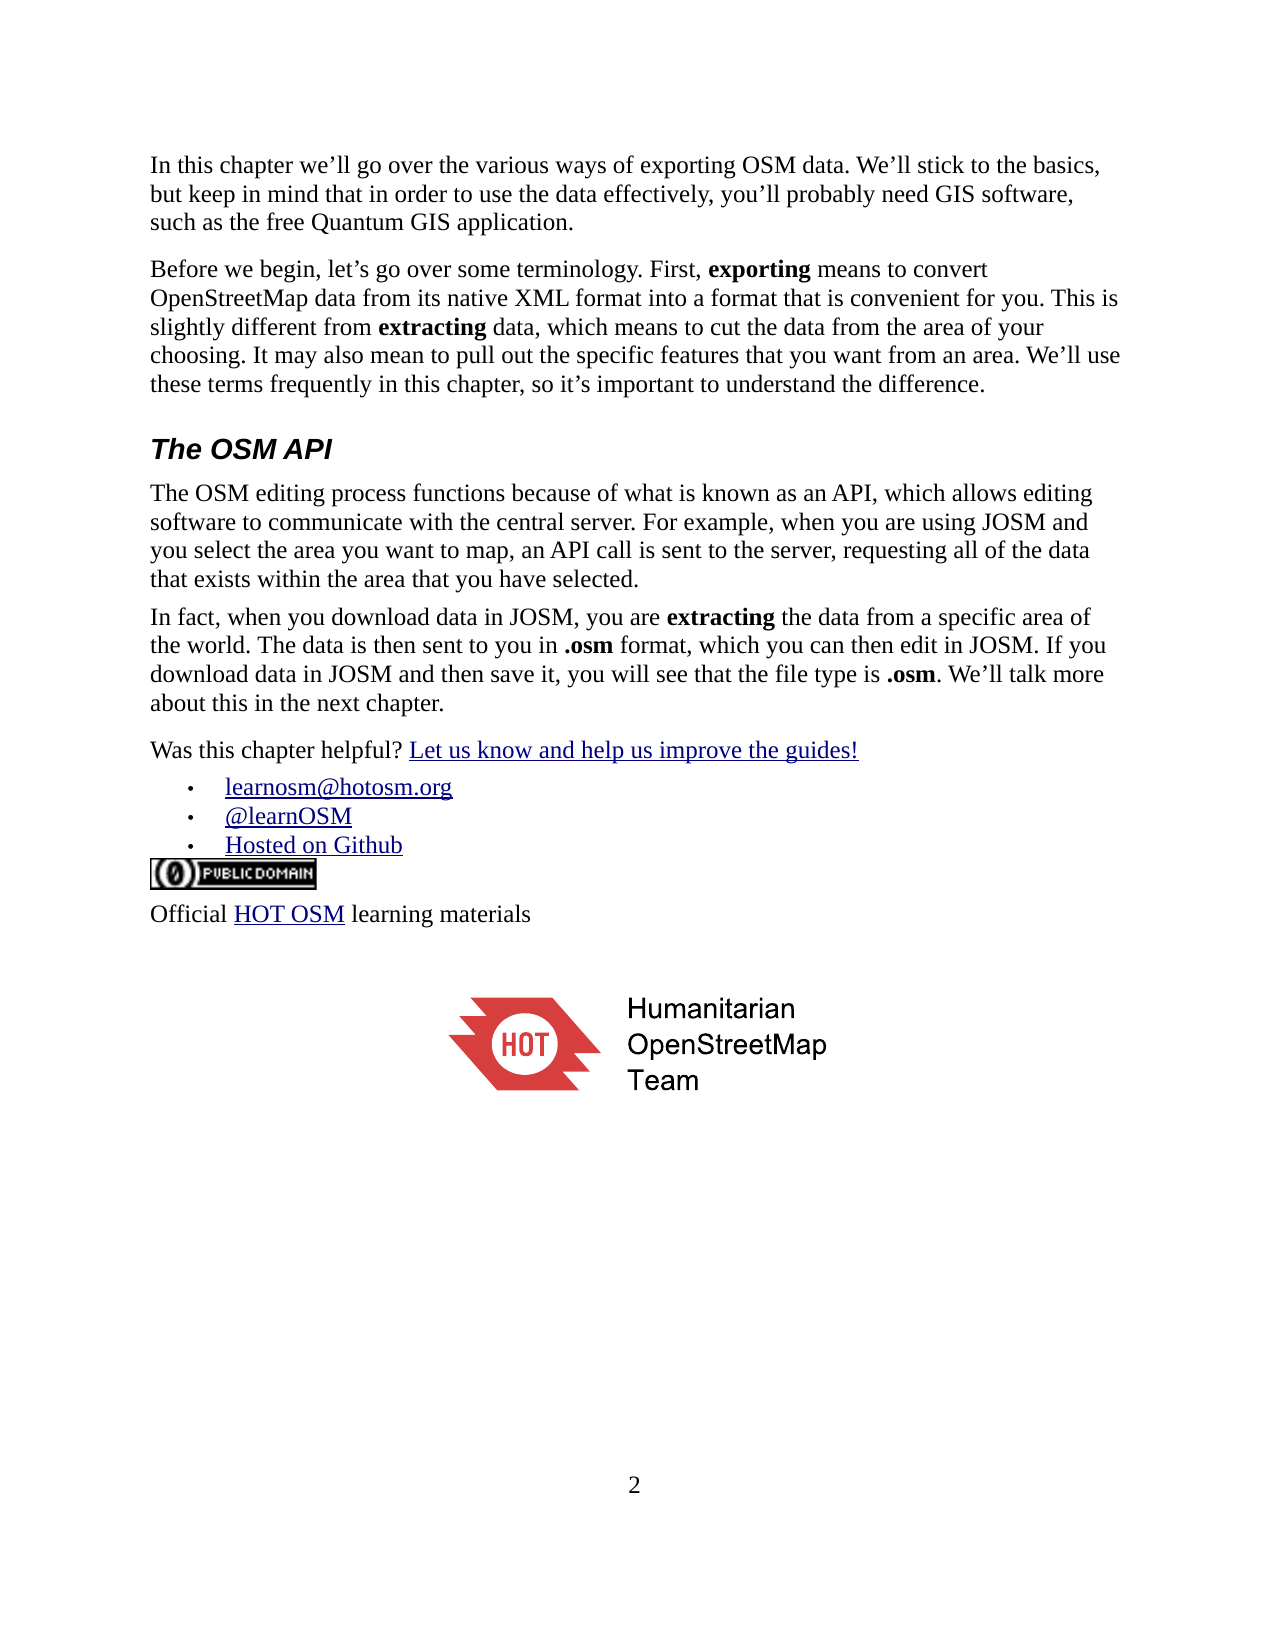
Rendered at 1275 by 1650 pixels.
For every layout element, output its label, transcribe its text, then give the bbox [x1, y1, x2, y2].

text Official HOT OSM learning materials [150, 899, 1125, 928]
subtitle The OSM API [150, 432, 1125, 465]
picture [150, 858, 317, 890]
text Before we begin, let’s go over some terminology. First, exporting means to convert OpenStreetMap data from its native XML format into a format that is convenient for you. This is slightly different from extracting data, which means to cut the data from the area of your choosing. It may also mean to pull out the specific features that you want from an area. We’ll use these terms frequently in this chapter, so it’s important to understand the difference. [150, 254, 1125, 398]
text The OSM editing process functions because of what is known as an API, which allows editing software to communicate with the central server. For example, when you are using JOSM and you select the area you want to map, an API call is sent to the server, requesting all of the data that exists within the area that you have selected. [150, 478, 1125, 593]
text In this chapter we’ll go over the various ways of exporting OSM data. We’ll stick to the basics, but keep in mind that in order to use the data effectively, you’ll probably need GIS software, such as the free Quantum GIS application. [150, 150, 1125, 236]
text In fact, when you download data in JOSM, you are extracting the data from a specific area of the world. The data is then sent to you in .osm format, which you can then edit in JOSM. If you download data in JOSM and then save it, you will see that the file type is .osm. We’ll talk more about this in the next chapter. [150, 602, 1125, 717]
list @learnOSM [187, 801, 1125, 830]
list Hosted on Github [187, 830, 1125, 859]
list learnosm@hotosm.org [187, 772, 1125, 801]
text Was this chapter helpful? Let us know and help us improve the guides! [150, 735, 1125, 763]
